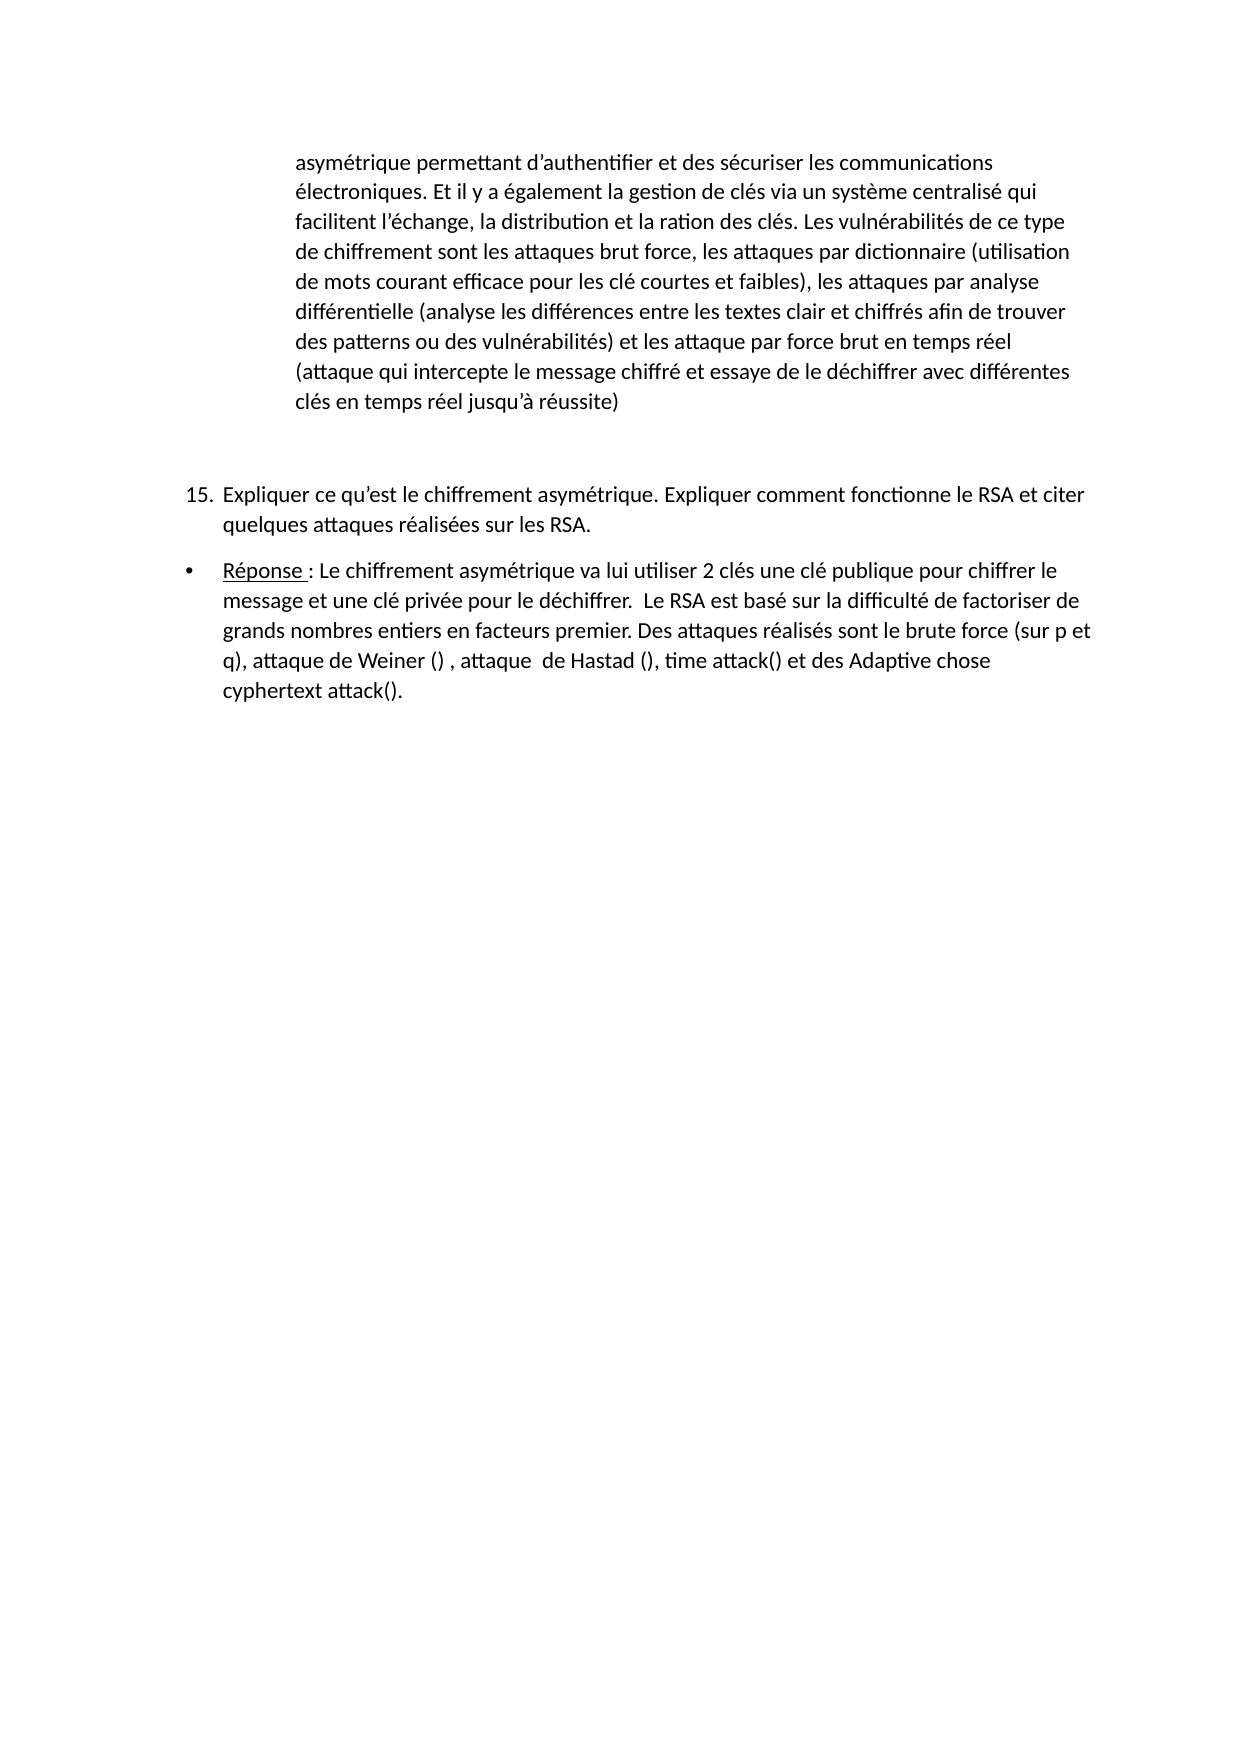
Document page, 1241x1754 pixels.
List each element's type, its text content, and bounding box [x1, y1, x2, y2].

text asymétrique permettant d’authentifier et des sécuriser les communications électroniques. Et il y a également la gestion de clés via un système centralisé qui facilitent l’échange, la distribution et la ration des clés. Les vulnérabilités de ce type de chiffrement sont les attaques brut force, les attaques par dictionnaire (utilisation de mots courant efficace pour les clé courtes et faibles), les attaques par analyse différentielle (analyse les différences entre les textes clair et chiffrés afin de trouver des patterns ou des vulnérabilités) et les attaque par force brut en temps réel (attaque qui intercepte le message chiffré et essaye de le déchiffrer avec différentes clés en temps réel jusqu’à réussite) [295, 148, 1093, 415]
list Réponse : Le chiffrement asymétrique va lui utiliser 2 clés une clé publique pour chiffrer le message et une clé privée pour le déchiffrer. Le RSA est basé sur la difficulté de factoriser de grands nombres entiers en facteurs premier. Des attaques réalisés sont le brute force (sur p et q), attaque de Weiner () , attaque de Hastad (), time attack() et des Adaptive chose cyphertext attack(). [185, 556, 1093, 704]
list Expliquer ce qu’est le chiffrement asymétrique. Expliquer comment fonctionne le RSA et citer quelques attaques réalisées sur les RSA. [185, 480, 1093, 538]
